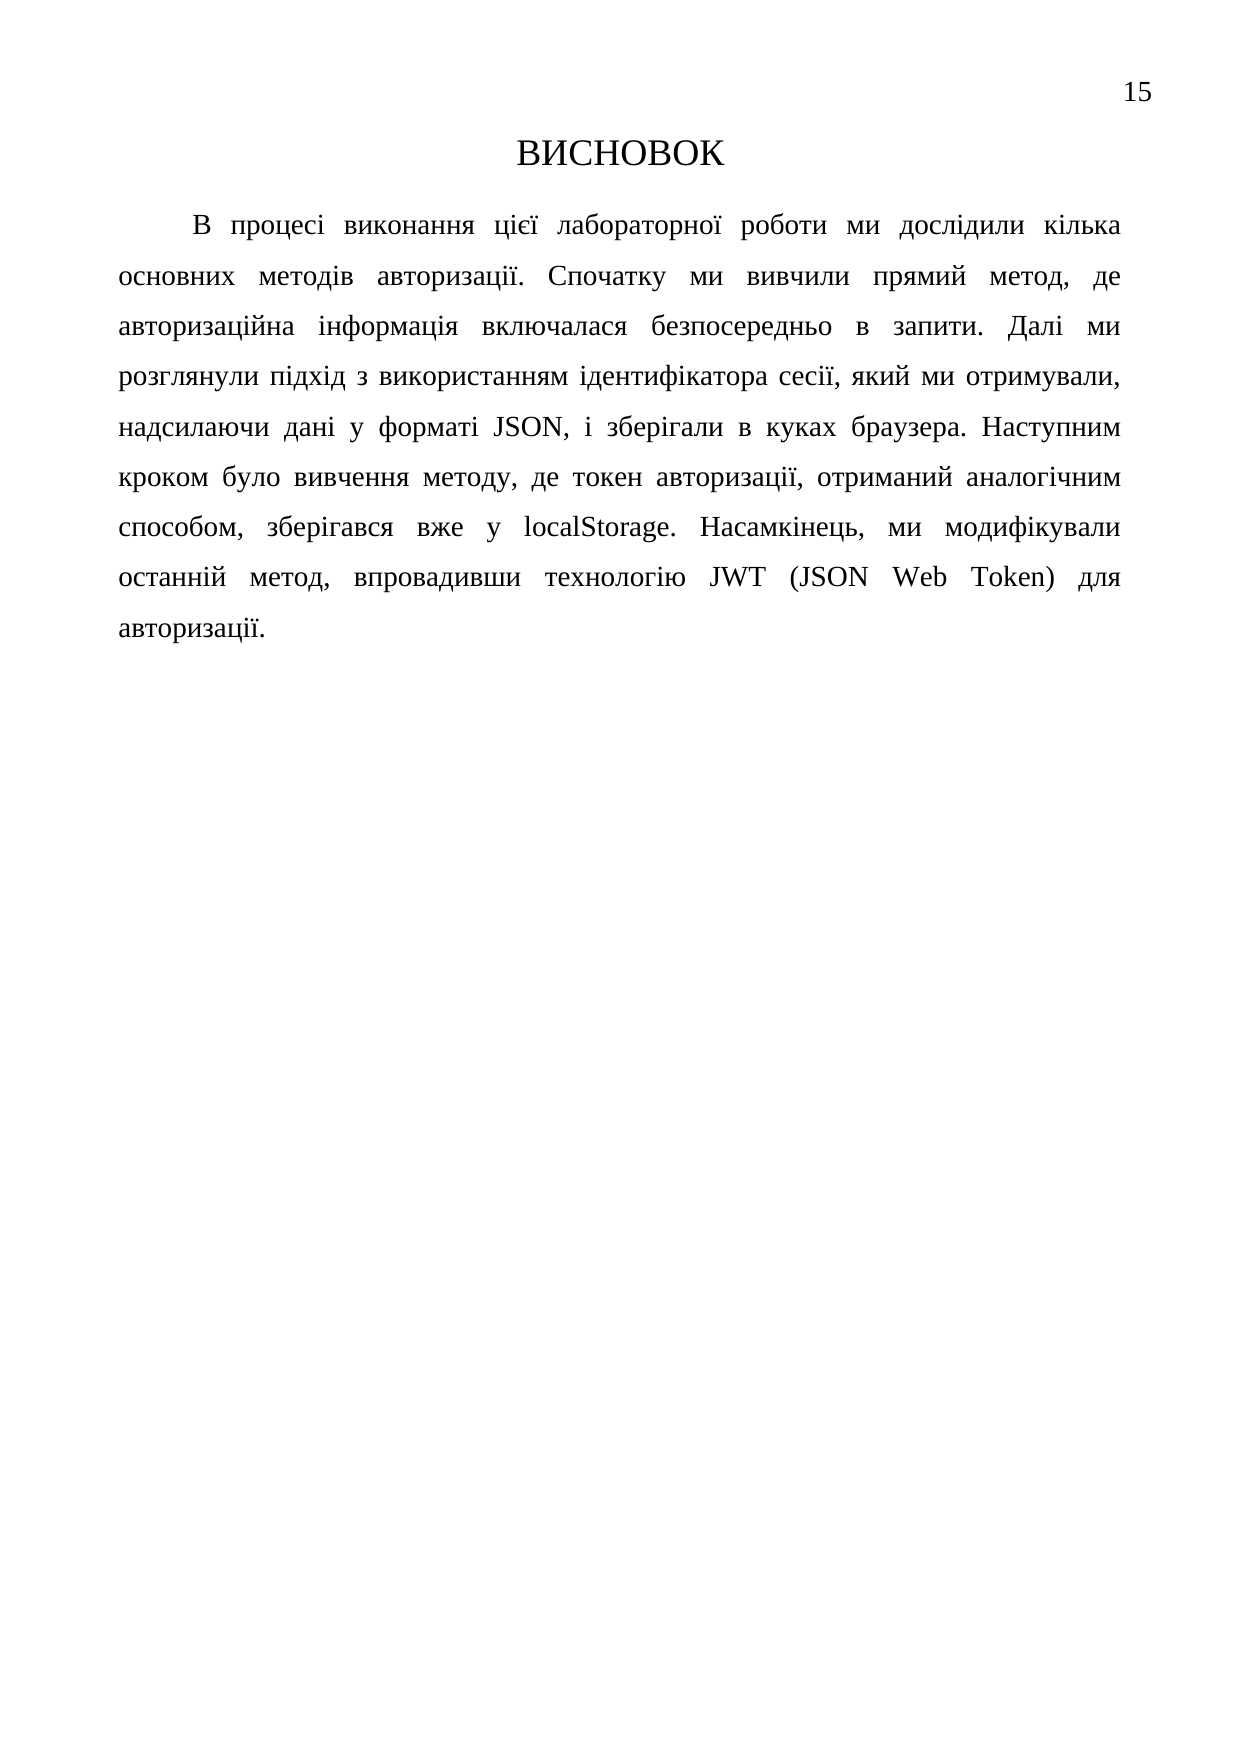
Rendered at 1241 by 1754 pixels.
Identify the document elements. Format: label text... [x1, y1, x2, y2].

text В процесі виконання цієї лабораторної роботи ми дослідили кілька основних методів авторизації. Спочатку ми вивчили прямий метод, де авторизаційна інформація включалася безпосередньо в запити. Далі ми розглянули підхід з використанням ідентифікатора сесії, який ми отримували, надсилаючи дані у форматі JSON, і зберігали в куках браузера. Наступним кроком було вивчення методу, де токен авторизації, отриманий аналогічним способом, зберігався вже у localStorage. Насамкінець, ми модифікували останній метод, впровадивши технологію JWT (JSON Web Token) для авторизації. [118, 207, 1122, 643]
subtitle Висновок [118, 130, 1122, 173]
